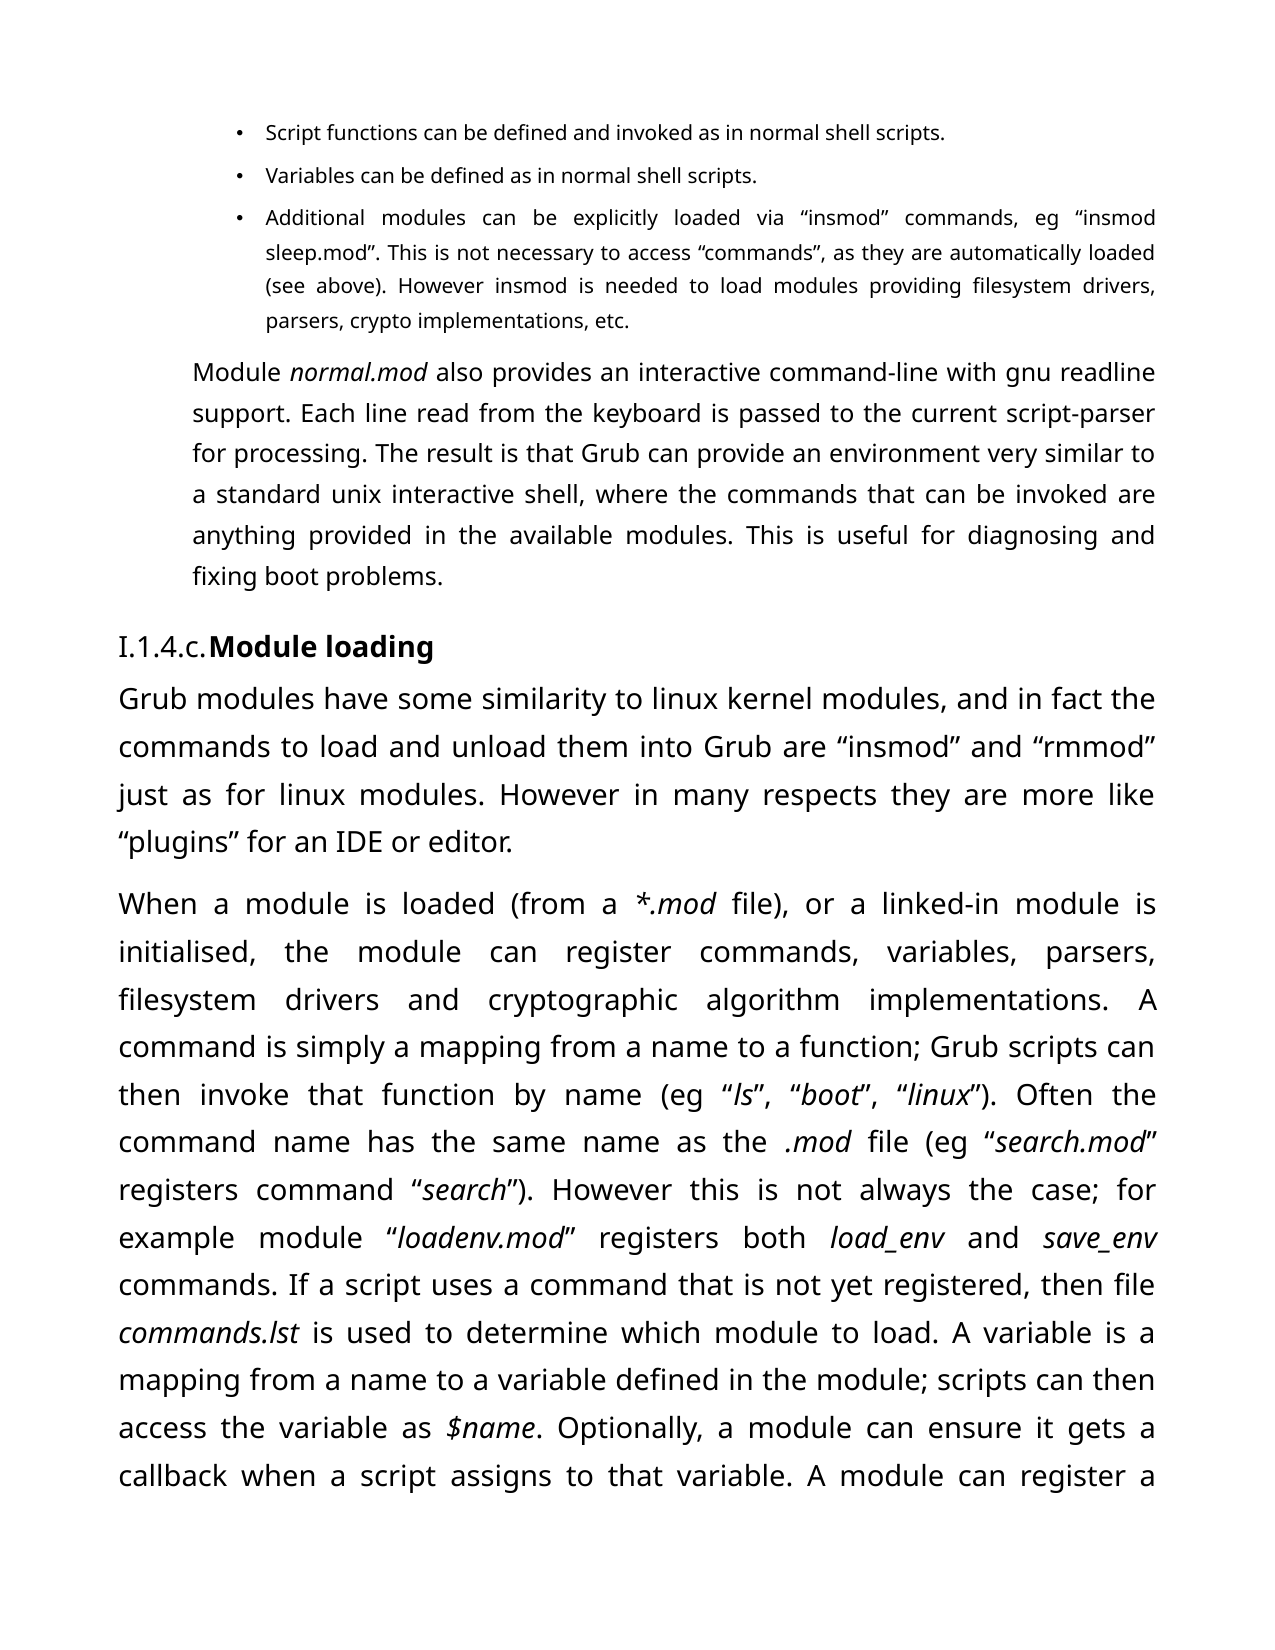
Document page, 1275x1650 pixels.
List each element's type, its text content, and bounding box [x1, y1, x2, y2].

list Script functions can be defined and invoked as in normal shell scripts. [236, 118, 1157, 147]
list Variables can be defined as in normal shell scripts. [236, 161, 1157, 189]
text When a module is loaded (from a *.mod file), or a linked-in module is initialised, the module can register commands, variables, parsers, filesystem drivers and cryptographic algorithm implementations. A command is simply a mapping from a name to a function; Grub scripts can then invoke that function by name (eg “ls”, “boot”, “linux”). Often the command name has the same name as the .mod file (eg “search.mod” registers command “search”). However this is not always the case; for example module “loadenv.mod” registers both load_env and save_env commands. If a script uses a command that is not yet registered, then file commands.lst is used to determine which module to load. A variable is a mapping from a name to a variable defined in the module; scripts can then access the variable as $name. Optionally, a module can ensure it gets a callback when a script assigns to that variable. A module can register a [118, 884, 1157, 1494]
text Module normal.mod also provides an interactive command-line with gnu readline support. Each line read from the keyboard is passed to the current script-parser for processing. The result is that Grub can provide an environment very similar to a standard unix interactive shell, where the commands that can be invoked are anything provided in the available modules. This is useful for diagnosing and fixing boot problems. [192, 354, 1157, 593]
list Additional modules can be explicitly loaded via “insmod” commands, eg “insmod sleep.mod”. This is not necessary to access “commands”, as they are automatically loaded (see above). However insmod is needed to load modules providing filesystem drivers, parsers, crypto implementations, etc. [236, 203, 1157, 334]
text Grub modules have some similarity to linux kernel modules, and in fact the commands to load and unload them into Grub are “insmod” and “rmmod” just as for linux modules. However in many respects they are more like “plugins” for an IDE or editor. [118, 679, 1157, 861]
subtitle Module loading [118, 626, 1157, 666]
